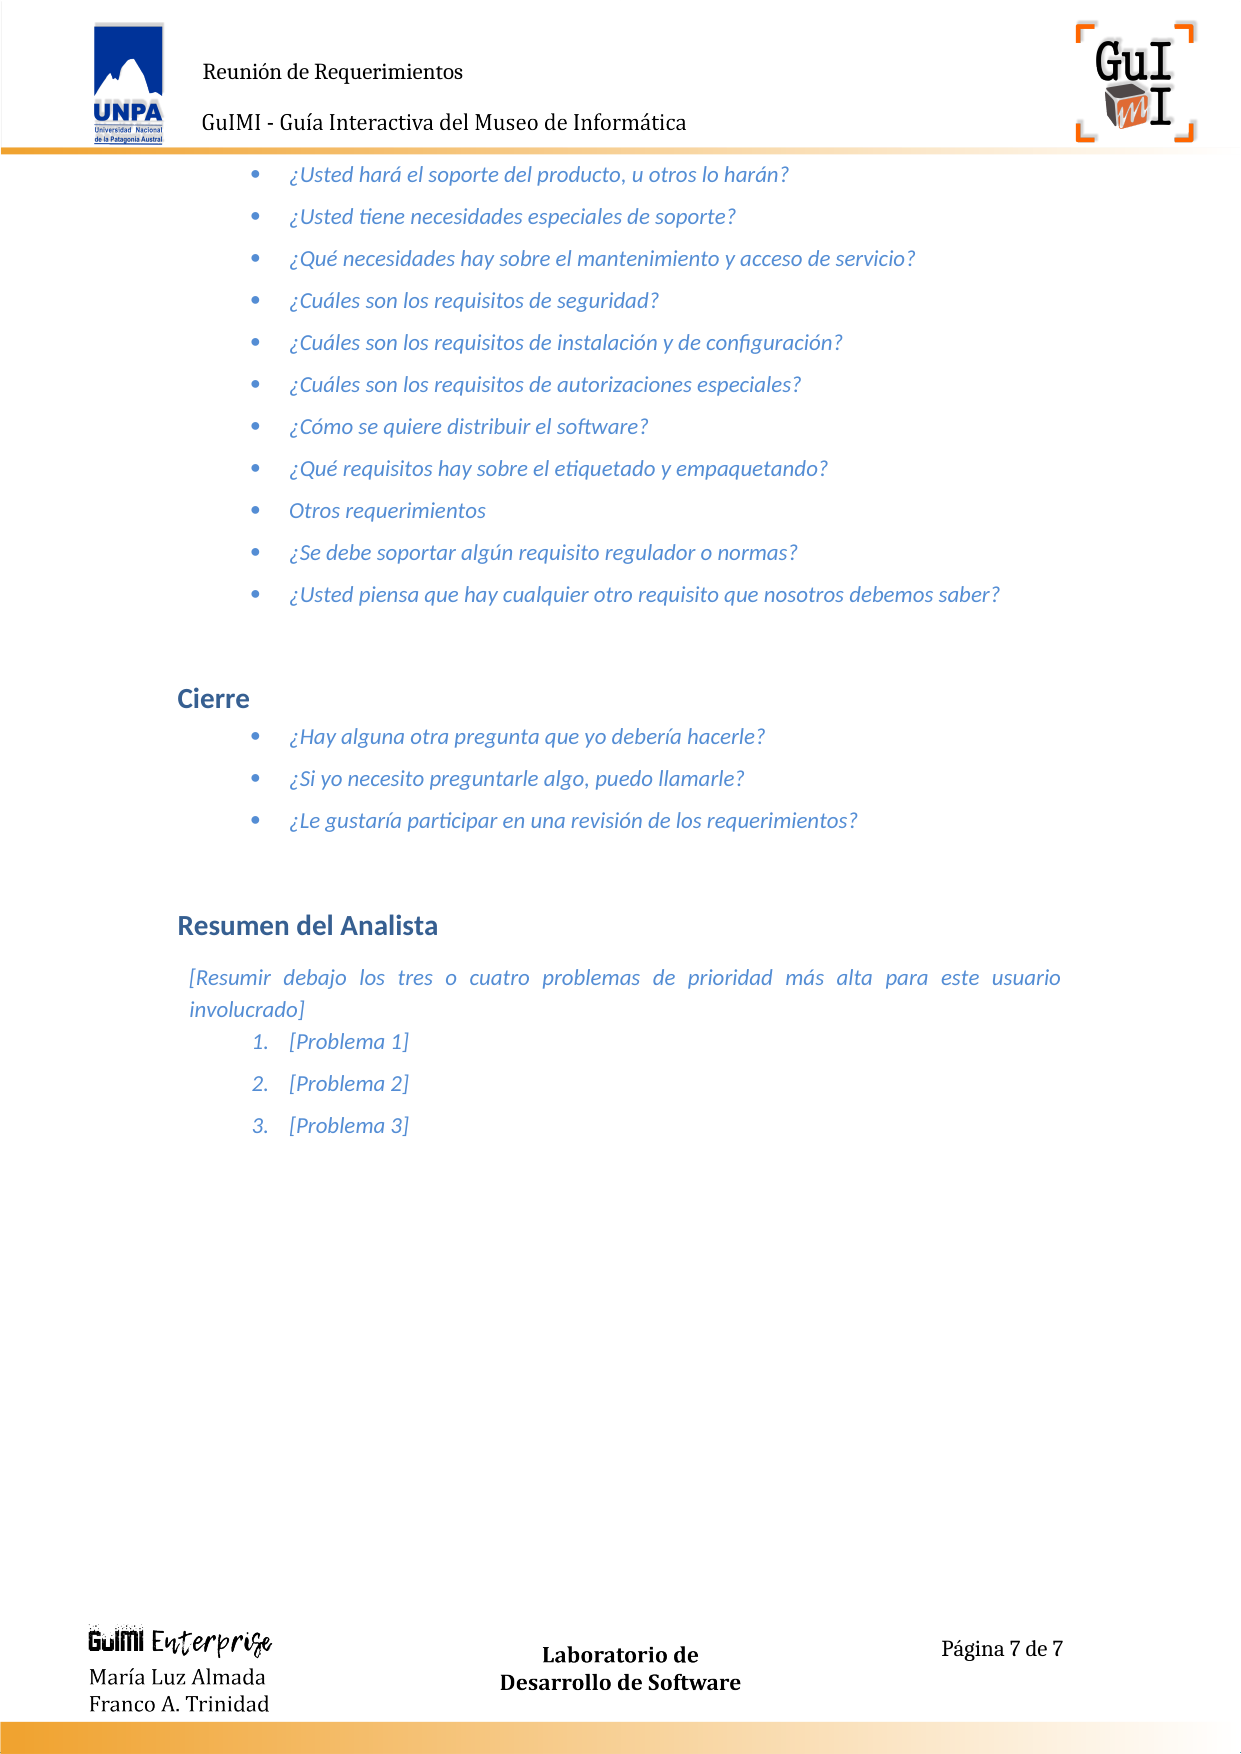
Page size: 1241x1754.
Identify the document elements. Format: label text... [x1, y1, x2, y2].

list ¿Hay alguna otra pregunta que yo debería hacerle? [251, 722, 1063, 750]
list [Problema 1] [251, 1027, 1063, 1055]
list ¿Le gustaría participar en una revisión de los requerimientos? [251, 806, 1063, 834]
picture [0, 1613, 1241, 1754]
list ¿Usted hará el soporte del producto, u otros lo harán? [251, 160, 1063, 188]
text Resumen del Analista [177, 907, 1063, 942]
list ¿Usted tiene necesidades especiales de soporte? [251, 202, 1063, 230]
list [Problema 2] [251, 1069, 1063, 1097]
list [Problema 3] [251, 1111, 1063, 1139]
text [Resumir debajo los tres o cuatro problemas de prioridad más alta para este usuario involucrado] [188, 963, 1063, 1023]
list ¿Qué necesidades hay sobre el mantenimiento y acceso de servicio? [251, 244, 1063, 272]
list Otros requerimientos [251, 496, 1063, 524]
list ¿Se debe soportar algún requisito regulador o normas? [251, 538, 1063, 566]
list ¿Qué requisitos hay sobre el etiquetado y empaquetando? [251, 454, 1063, 482]
list ¿Cómo se quiere distribuir el software? [251, 412, 1063, 440]
list ¿Si yo necesito preguntarle algo, puedo llamarle? [251, 764, 1063, 792]
text Cierre [177, 680, 1063, 716]
picture [0, 0, 1241, 155]
list ¿Cuáles son los requisitos de autorizaciones especiales? [251, 370, 1063, 398]
list ¿Usted piensa que hay cualquier otro requisito que nosotros debemos saber? [251, 580, 1063, 608]
list ¿Cuáles son los requisitos de seguridad? [251, 286, 1063, 314]
list ¿Cuáles son los requisitos de instalación y de configuración? [251, 328, 1063, 356]
